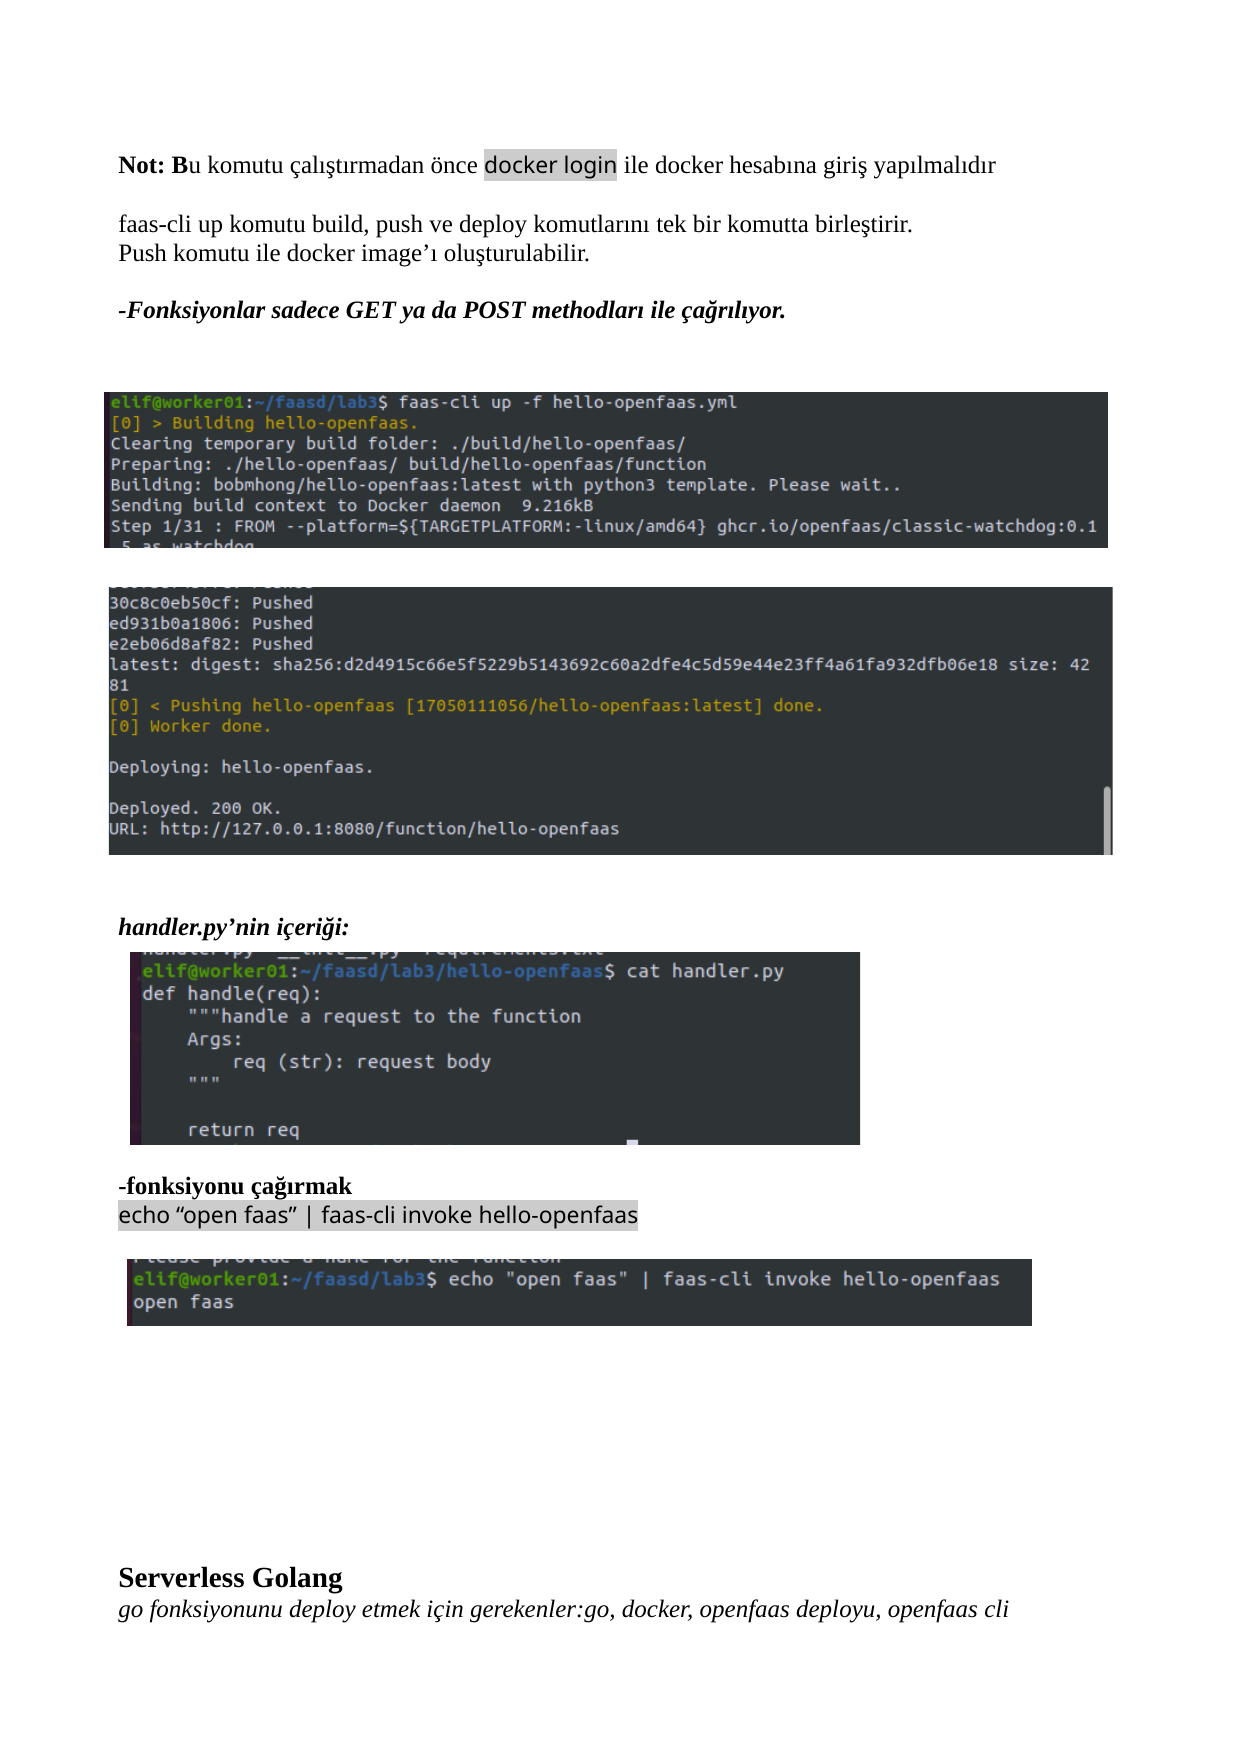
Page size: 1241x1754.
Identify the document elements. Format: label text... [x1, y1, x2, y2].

picture [108, 587, 1113, 855]
text Not: Bu komutu çalıştırmadan önce docker login ile docker hesabına giriş yapılmalıdır [118, 149, 1122, 181]
text -fonksiyonu çağırmak [118, 1171, 1122, 1199]
picture [127, 1259, 1032, 1326]
text go fonksiyonunu deploy etmek için gerekenler:go, docker, openfaas deployu, openfaas cli [118, 1594, 1122, 1623]
picture [104, 392, 1108, 548]
text echo “open faas” | faas-cli invoke hello-openfaas [118, 1199, 1122, 1231]
text handler.py’nin içeriği: [118, 912, 1122, 941]
text faas-cli up komutu build, push ve deploy komutlarını tek bir komutta birleştirir. [118, 209, 1122, 238]
text Push komutu ile docker image’ı oluşturulabilir. [118, 238, 1122, 267]
text Serverless Golang [118, 1561, 1122, 1594]
text -Fonksiyonlar sadece GET ya da POST methodları ile çağrılıyor. [118, 296, 1122, 324]
picture [130, 952, 861, 1145]
